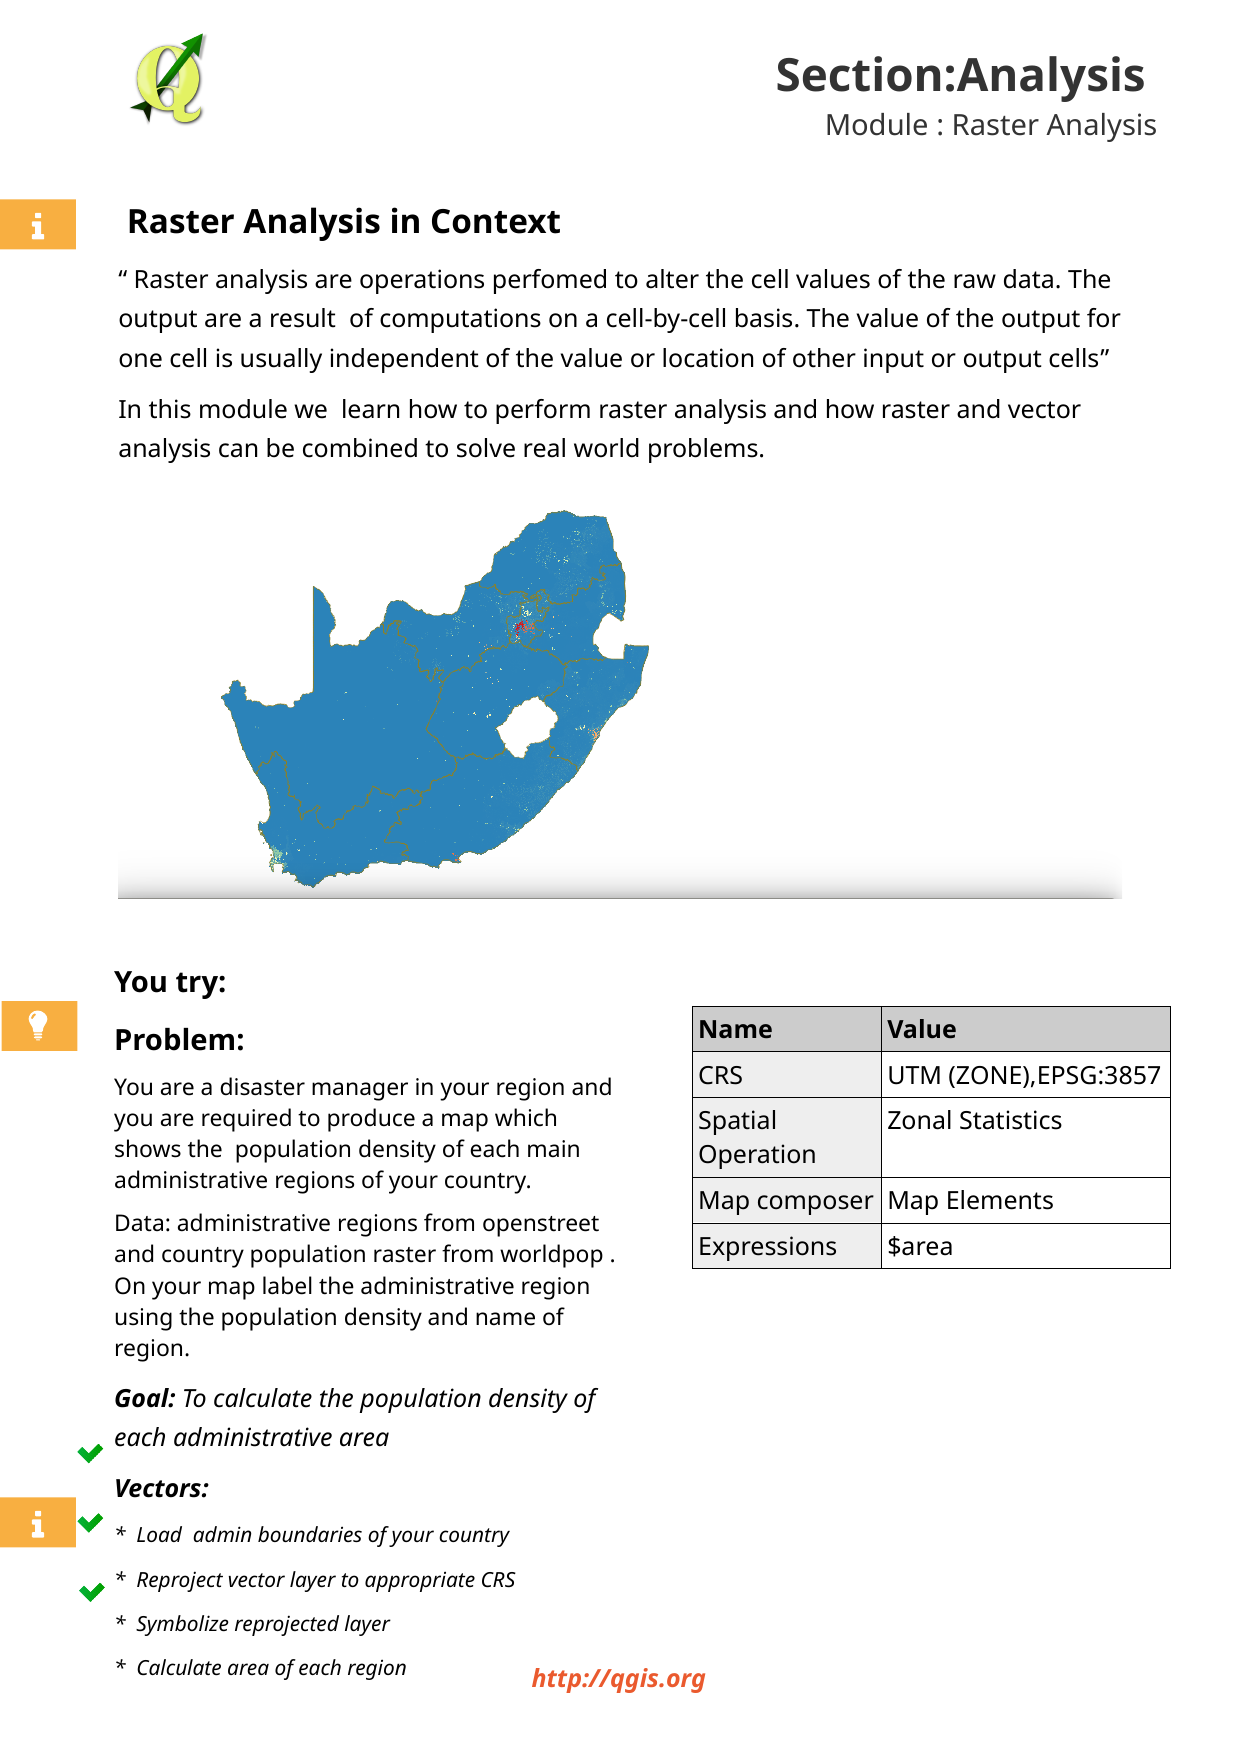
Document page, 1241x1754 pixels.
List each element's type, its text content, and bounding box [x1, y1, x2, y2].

table_header Name [693, 1007, 881, 1051]
text In this module we learn how to perform raster analysis and how raster and vector analysis can be combined to solve real world problems. [118, 391, 1122, 464]
table_cell Spatial Operation [693, 1098, 881, 1177]
table_cell $area [882, 1224, 1170, 1268]
table_cell CRS [693, 1052, 881, 1097]
table_cell Expressions [693, 1224, 881, 1268]
picture [118, 481, 1123, 899]
text “ Raster analysis are operations perfomed to alter the cell values of the raw data. The output are a result of computations on a cell-by-cell basis. The value of the output for one cell is usually independent of the value or location of other input or output cells” [118, 262, 1122, 374]
table_cell Map Elements [882, 1178, 1170, 1222]
table_header Value [882, 1007, 1170, 1051]
picture [122, 31, 218, 127]
table_cell Zonal Statistics [882, 1098, 1170, 1177]
table_cell UTM (ZONE),EPSG:3857 [882, 1052, 1170, 1097]
table_cell Map composer [693, 1178, 881, 1222]
subtitle Raster Analysis in Context [118, 198, 1122, 243]
